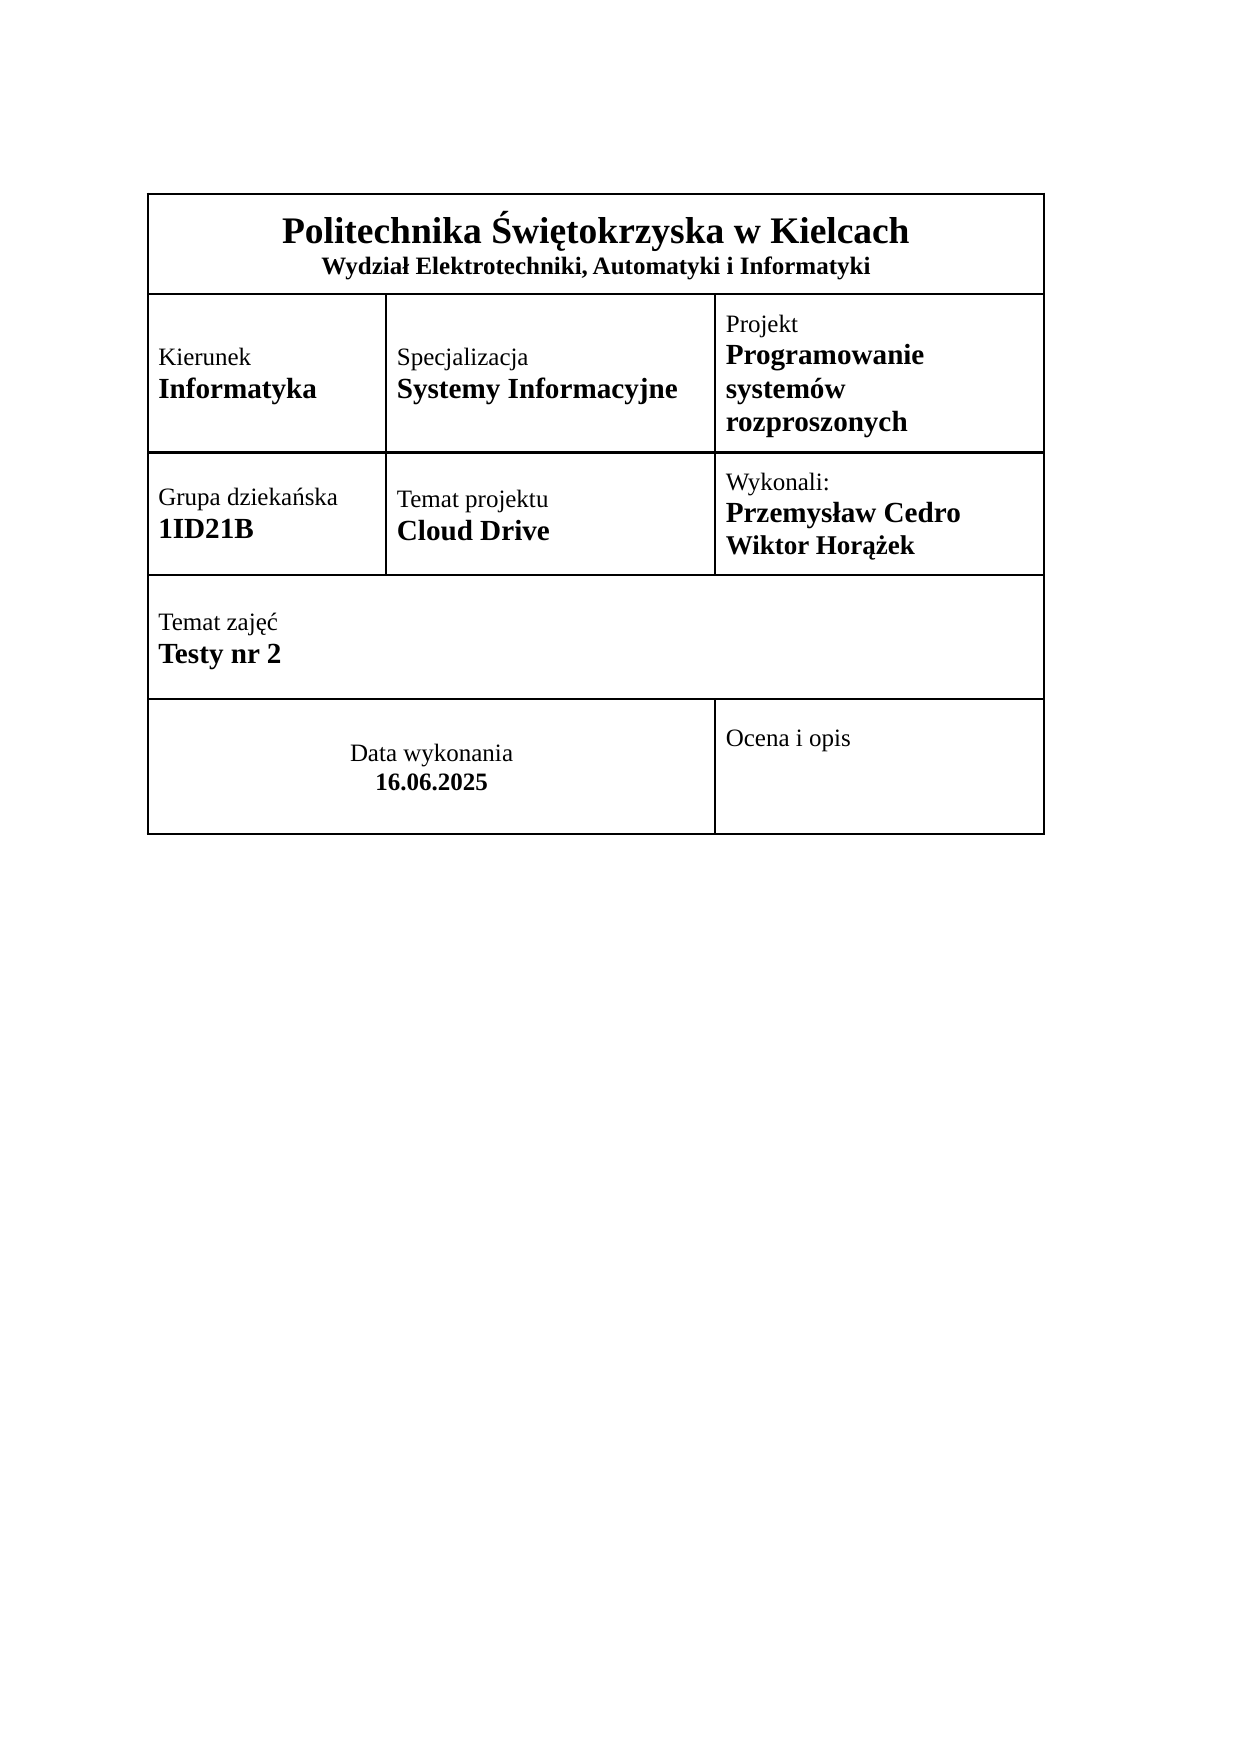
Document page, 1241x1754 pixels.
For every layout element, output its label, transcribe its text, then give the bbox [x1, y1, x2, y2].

table_cell Data wykonania 16.06.2025 [149, 700, 714, 833]
table_cell Temat projektu Cloud Drive [387, 454, 714, 574]
table_header Politechnika Świętokrzyska w Kielcach Wydział Elektrotechniki, Automatyki i Informatyki [149, 195, 1043, 293]
table_cell Projekt Programowanie systemów rozproszonych [716, 295, 1043, 451]
table_cell Kierunek Informatyka [149, 295, 385, 451]
table_cell Ocena i opis [716, 700, 1043, 833]
table_cell Wykonali: Przemysław Cedro Wiktor Horążek [716, 454, 1043, 574]
table_cell Temat zajęć Testy nr 2 [149, 576, 1043, 698]
table_cell Grupa dziekańska 1ID21B [149, 454, 385, 574]
table_cell Specjalizacja Systemy Informacyjne [387, 295, 714, 451]
